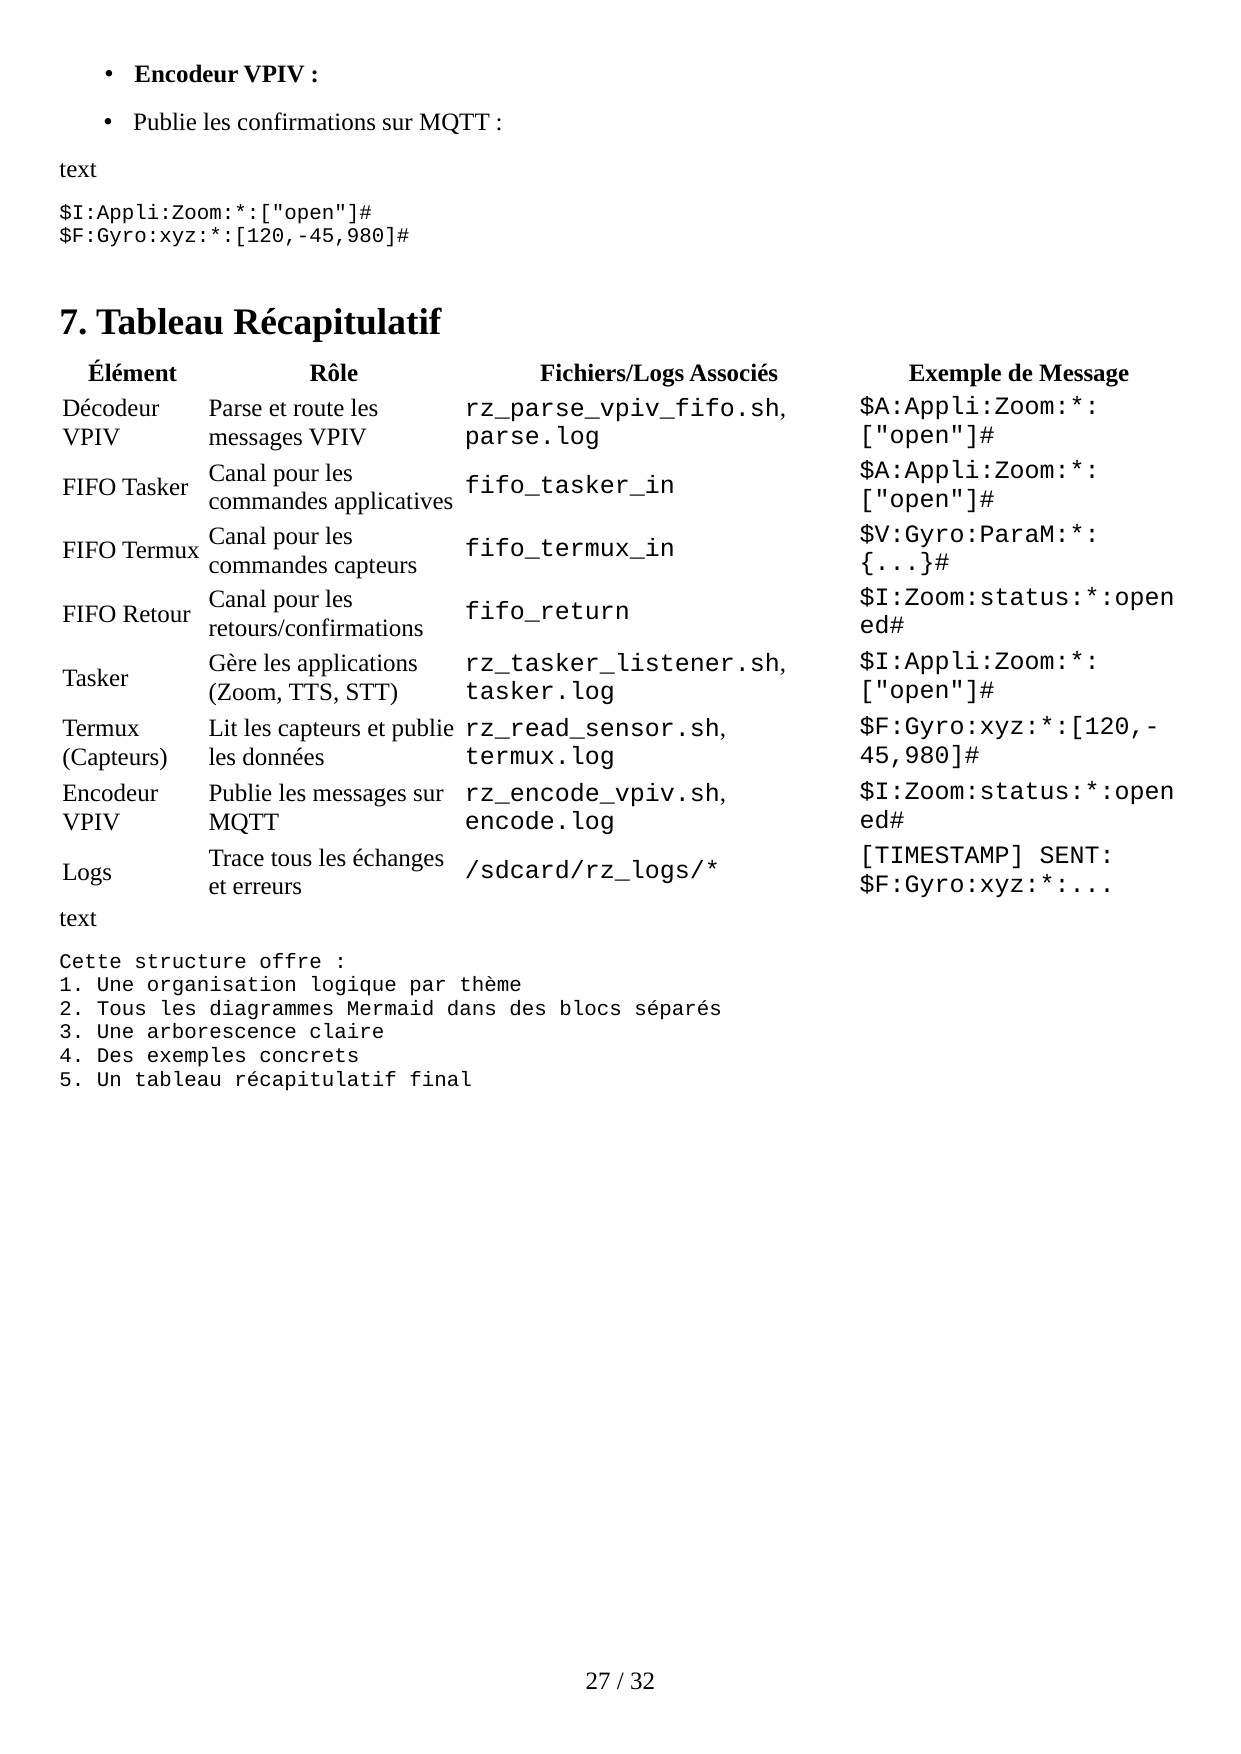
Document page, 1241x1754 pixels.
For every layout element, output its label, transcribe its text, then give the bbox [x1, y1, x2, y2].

text 2. Tous les diagrammes Mermaid dans des blocs séparés [59, 998, 1181, 1022]
table_cell Tasker [59, 645, 205, 710]
table_cell Décodeur VPIV [59, 390, 205, 455]
table_cell Termux (Capteurs) [59, 710, 205, 775]
table_cell FIFO Tasker [59, 455, 205, 518]
subtitle 7. Tableau Récapitulatif [59, 299, 1181, 343]
table_header Rôle [205, 355, 462, 390]
text Cette structure offre : [59, 951, 1181, 974]
table_cell FIFO Retour [59, 581, 205, 645]
table_cell FIFO Termux [59, 518, 205, 581]
text text [59, 154, 1181, 183]
table_cell $V:Gyro:ParaM:*:{...}# [856, 518, 1181, 581]
table_cell rz_tasker_listener.sh, tasker.log [462, 645, 856, 710]
table_cell rz_encode_vpiv.sh, encode.log [462, 775, 856, 840]
table_header Exemple de Message [856, 355, 1181, 390]
table_cell Canal pour les commandes capteurs [205, 518, 462, 581]
text 4. Des exemples concrets [59, 1045, 1181, 1069]
table_cell fifo_termux_in [462, 518, 856, 581]
table_cell Gère les applications (Zoom, TTS, STT) [205, 645, 462, 710]
table_cell Encodeur VPIV [59, 775, 205, 840]
table_cell $I:Appli:Zoom:*:["open"]# [856, 645, 1181, 710]
list Encodeur VPIV : [104, 59, 1181, 88]
text text [59, 903, 1181, 932]
table_cell rz_read_sensor.sh, termux.log [462, 710, 856, 775]
table_cell Logs [59, 840, 205, 903]
table_cell Trace tous les échanges et erreurs [205, 840, 462, 903]
text $F:Gyro:xyz:*:[120,-45,980]# [59, 226, 1181, 249]
table_header Fichiers/Logs Associés [462, 355, 856, 390]
table_cell $I:Zoom:status:*:opened# [856, 775, 1181, 840]
text 3. Une arborescence claire [59, 1022, 1181, 1045]
table_cell fifo_tasker_in [462, 455, 856, 518]
table_cell rz_parse_vpiv_fifo.sh, parse.log [462, 390, 856, 455]
text $I:Appli:Zoom:*:["open"]# [59, 202, 1181, 226]
table_cell $A:Appli:Zoom:*:["open"]# [856, 455, 1181, 518]
text 5. Un tableau récapitulatif final [59, 1069, 1181, 1092]
table_cell Publie les messages sur MQTT [205, 775, 462, 840]
table_cell /sdcard/rz_logs/* [462, 840, 856, 903]
table_header Élément [59, 355, 205, 390]
table_cell $I:Zoom:status:*:opened# [856, 581, 1181, 645]
table_cell Canal pour les commandes applicatives [205, 455, 462, 518]
table_cell Lit les capteurs et publie les données [205, 710, 462, 775]
text 1. Une organisation logique par thème [59, 974, 1181, 998]
table_cell $F:Gyro:xyz:*:[120,-45,980]# [856, 710, 1181, 775]
table_cell fifo_return [462, 581, 856, 645]
table_cell Parse et route les messages VPIV [205, 390, 462, 455]
table_cell [TIMESTAMP] SENT: $F:Gyro:xyz:*:... [856, 840, 1181, 903]
table_cell Canal pour les retours/confirmations [205, 581, 462, 645]
table_cell $A:Appli:Zoom:*:["open"]# [856, 390, 1181, 455]
list Publie les confirmations sur MQTT : [103, 107, 1181, 135]
